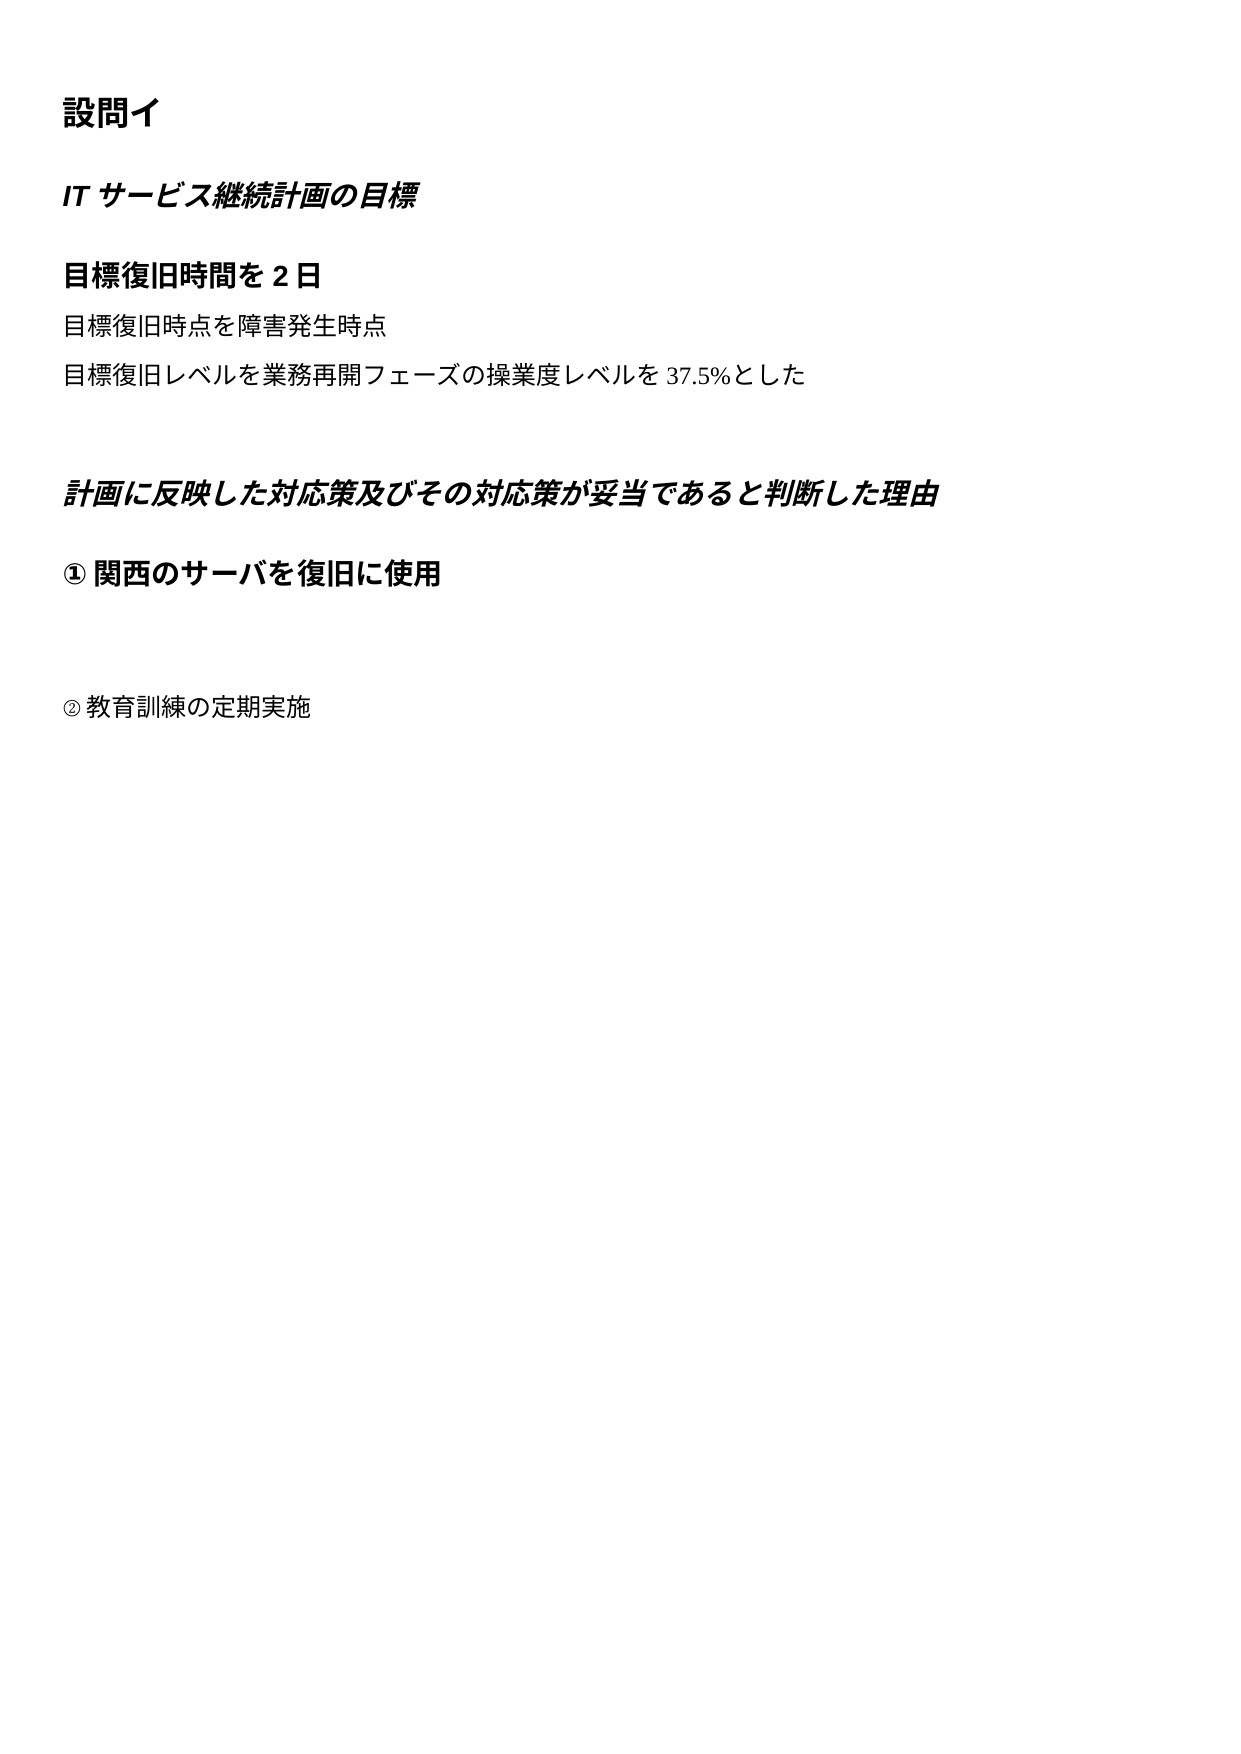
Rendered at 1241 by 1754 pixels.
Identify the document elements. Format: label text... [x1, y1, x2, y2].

subtitle 目標復旧時間を2日 [62, 252, 1122, 294]
text 目標復旧レベルを業務再開フェーズの操業度レベルを37.5%とした [62, 356, 1122, 392]
subtitle ITサービス継続計画の目標 [62, 172, 1122, 214]
subtitle ①関西のサーバを復旧に使用 [62, 550, 1122, 593]
subtitle 設問イ [62, 89, 1122, 135]
text ②教育訓練の定期実施 [62, 688, 1122, 724]
text 目標復旧時点を障害発生時点 [62, 307, 1122, 343]
subtitle 計画に反映した対応策及びその対応策が妥当であると判断した理由 [62, 471, 1122, 513]
